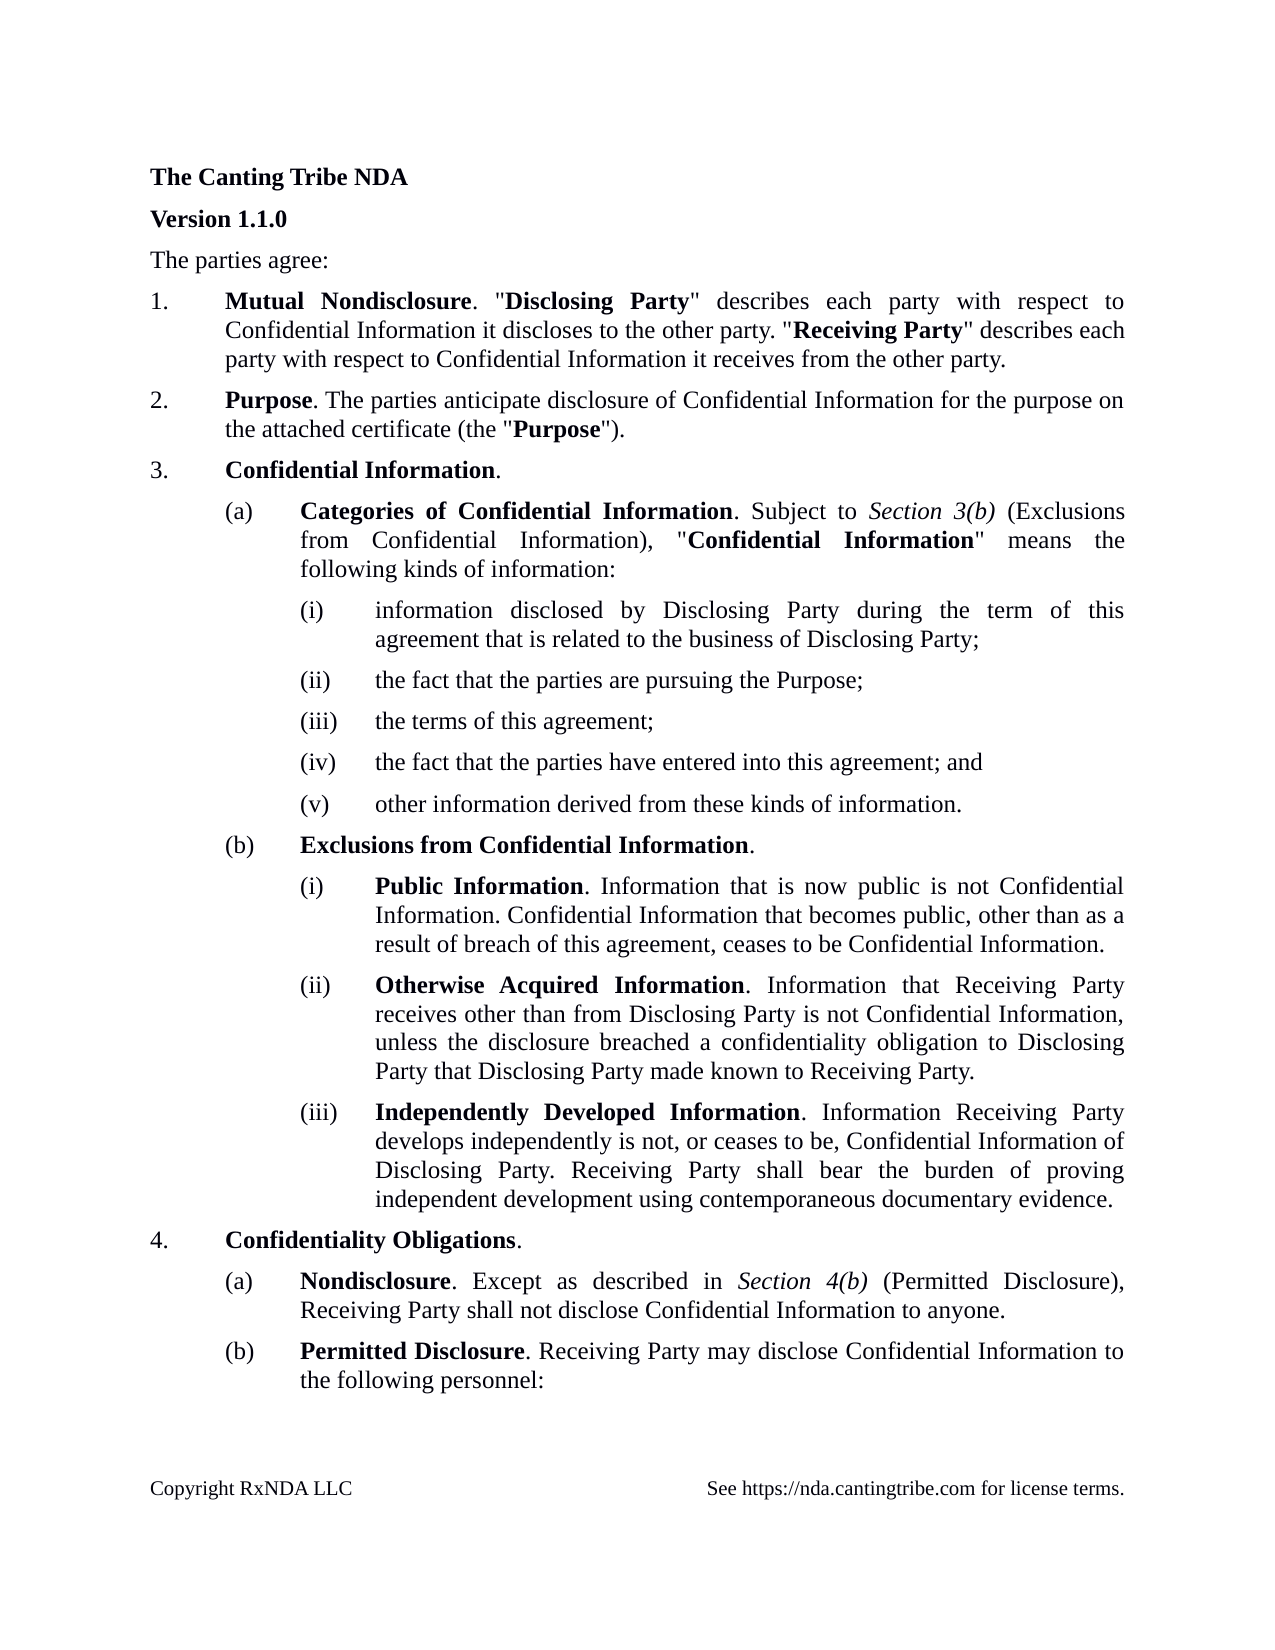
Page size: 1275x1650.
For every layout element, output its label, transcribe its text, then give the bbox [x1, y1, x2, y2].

text Version 1.1.0 [150, 204, 1125, 232]
text (v) other information derived from these kinds of information. [300, 789, 1125, 817]
text 2. Purpose. The parties anticipate disclosure of Confidential Information for the purpose on the attached certificate (the "Purpose"). [150, 385, 1125, 442]
text (b) Permitted Disclosure. Receiving Party may disclose Confidential Information to the following personnel: [225, 1336, 1125, 1394]
text (i) information disclosed by Disclosing Party during the term of this agreement that is related to the business of Disclosing Party; [300, 595, 1125, 652]
text (a) Nondisclosure. Except as described in Section 4(b) (Permitted Disclosure), Receiving Party shall not disclose Confidential Information to anyone. [225, 1266, 1125, 1324]
text (i) Public Information. Information that is now public is not Confidential Information. Confidential Information that becomes public, other than as a result of breach of this agreement, ceases to be Confidential Information. [300, 871, 1125, 957]
text (iv) the fact that the parties have entered into this agreement; and [300, 747, 1125, 776]
text (ii) the fact that the parties are pursuing the Purpose; [300, 665, 1125, 694]
text The Canting Tribe NDA [150, 162, 1125, 191]
text (ii) Otherwise Acquired Information. Information that Receiving Party receives other than from Disclosing Party is not Confidential Information, unless the disclosure breached a confidentiality obligation to Disclosing Party that Disclosing Party made known to Receiving Party. [300, 970, 1125, 1085]
text (b) Exclusions from Confidential Information. [225, 830, 1125, 859]
text (iii) Independently Developed Information. Information Receiving Party develops independently is not, or ceases to be, Confidential Information of Disclosing Party. Receiving Party shall bear the burden of proving independent development using contemporaneous documentary evidence. [300, 1097, 1125, 1212]
text (iii) the terms of this agreement; [300, 706, 1125, 735]
text The parties agree: [150, 245, 1125, 274]
text (a) Categories of Confidential Information. Subject to Section 3(b) (Exclusions from Confidential Information), "Confidential Information" means the following kinds of information: [225, 496, 1125, 582]
text 4. Confidentiality Obligations. [150, 1225, 1125, 1254]
text 3. Confidential Information. [150, 455, 1125, 484]
text 1. Mutual Nondisclosure. "Disclosing Party" describes each party with respect to Confidential Information it discloses to the other party. "Receiving Party" describes each party with respect to Confidential Information it receives from the other party. [150, 286, 1125, 372]
